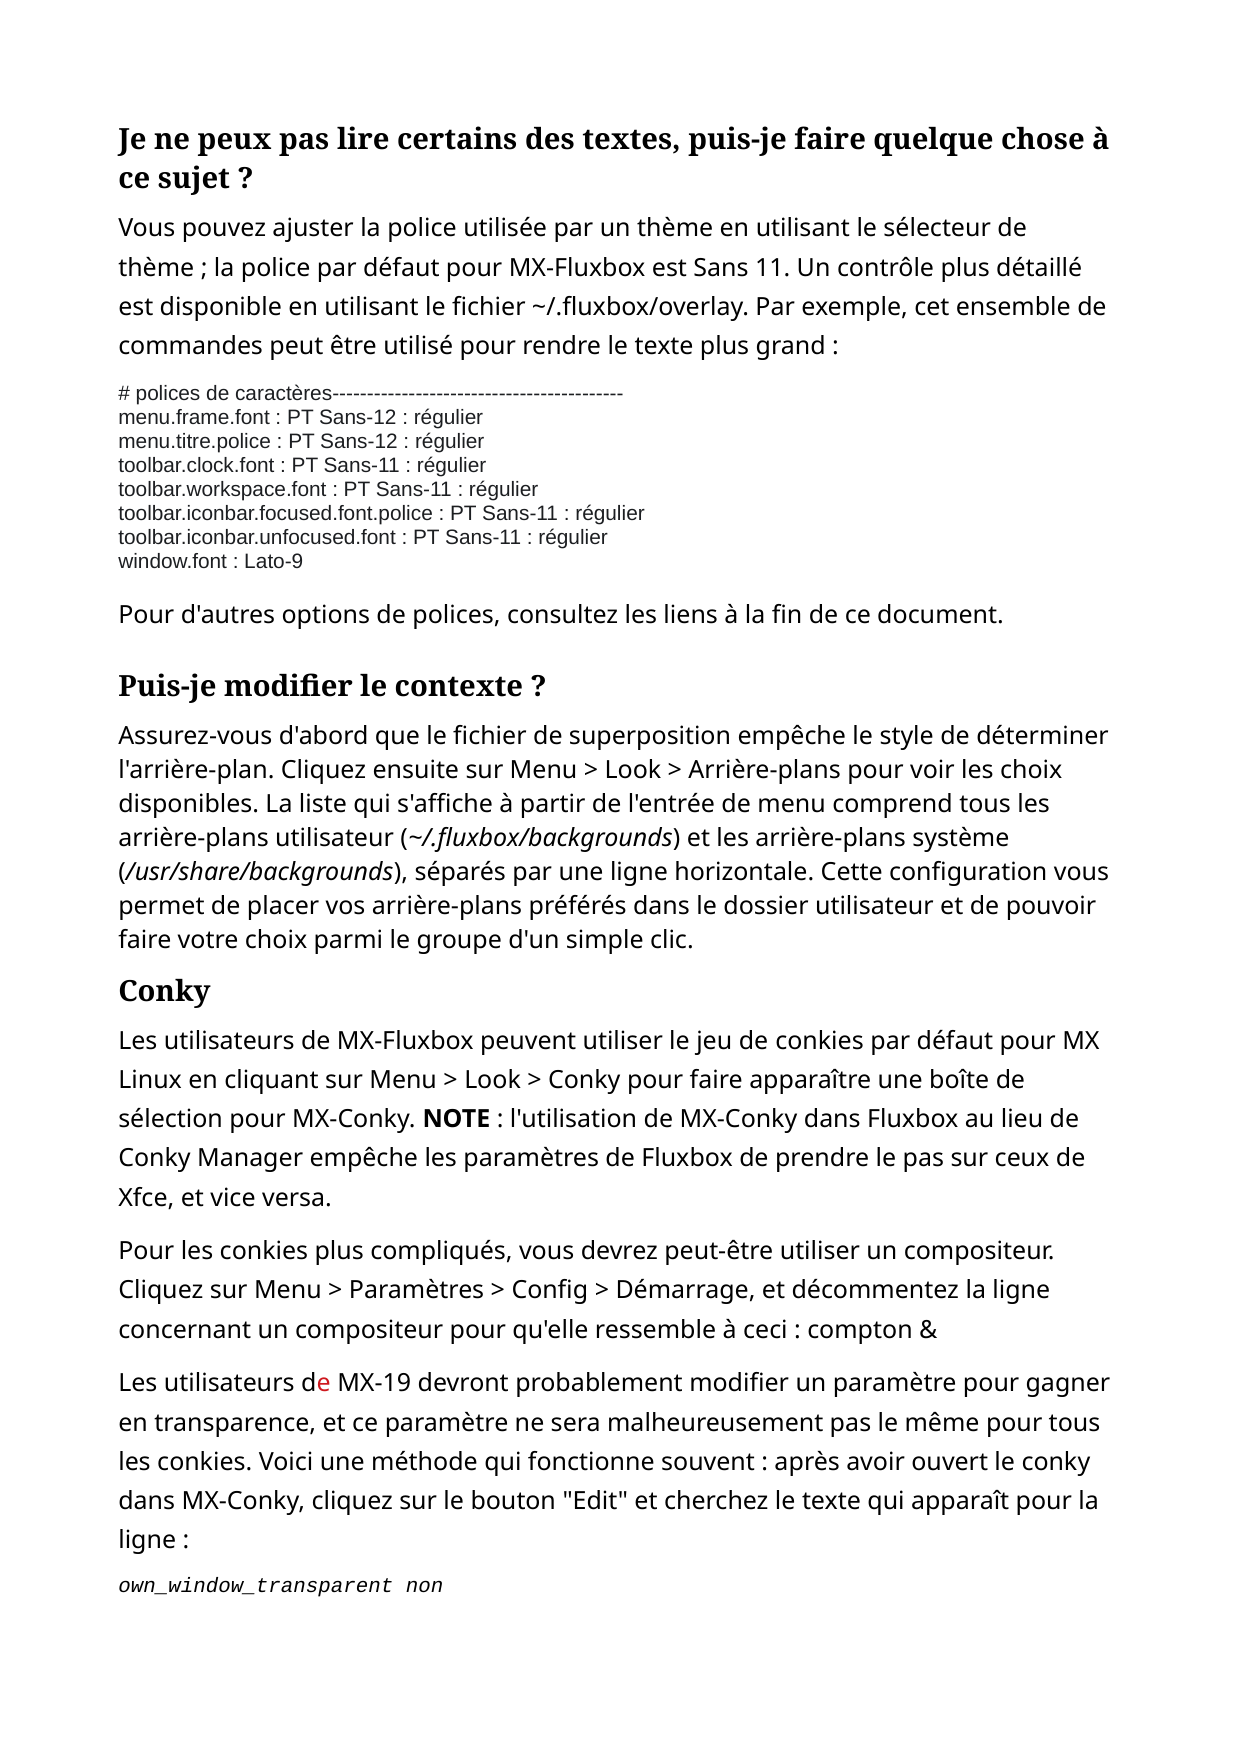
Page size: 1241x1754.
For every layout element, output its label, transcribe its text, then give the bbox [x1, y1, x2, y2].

subtitle Conky [118, 970, 1122, 1010]
subtitle Puis-je modifier le contexte ? [118, 665, 1122, 705]
text Pour d'autres options de polices, consultez les liens à la fin de ce document. [118, 597, 1122, 631]
text Pour les conkies plus compliqués, vous devrez peut-être utiliser un compositeur. Cliquez sur Menu > Paramètres > Config > Démarrage, et décommentez la ligne concernant un compositeur pour qu'elle ressemble à ceci : compton & [118, 1233, 1122, 1345]
text Assurez-vous d'abord que le fichier de superposition empêche le style de déterminer l'arrière-plan. Cliquez ensuite sur Menu > Look > Arrière-plans pour voir les choix disponibles. La liste qui s'affiche à partir de l'entrée de menu comprend tous les arrière-plans utilisateur (~/.fluxbox/backgrounds) et les arrière-plans système (/usr/share/backgrounds), séparés par une ligne horizontale. Cette configuration vous permet de placer vos arrière-plans préférés dans le dossier utilisateur et de pouvoir faire votre choix parmi le groupe d'un simple clic. [118, 717, 1122, 956]
text # polices de caractères------------------------------------------ menu.frame.font : PT Sans-12 : régulier menu.titre.police : PT Sans-12 : régulier toolbar.clock.font : PT Sans-11 : régulier toolbar.workspace.font : PT Sans-11 : régulier toolbar.iconbar.focused.font.police : PT Sans-11 : régulier toolbar.iconbar.unfocused.font : PT Sans-11 : régulier window.font : Lato-9 [118, 381, 1122, 573]
text Les utilisateurs de MX-Fluxbox peuvent utiliser le jeu de conkies par défaut pour MX Linux en cliquant sur Menu > Look > Conky pour faire apparaître une boîte de sélection pour MX-Conky. NOTE : l'utilisation de MX-Conky dans Fluxbox au lieu de Conky Manager empêche les paramètres de Fluxbox de prendre le pas sur ceux de Xfce, et vice versa. [118, 1023, 1122, 1213]
text Vous pouvez ajuster la police utilisée par un thème en utilisant le sélecteur de thème ; la police par défaut pour MX-Fluxbox est Sans 11. Un contrôle plus détaillé est disponible en utilisant le fichier ~/.fluxbox/overlay. Par exemple, cet ensemble de commandes peut être utilisé pour rendre le texte plus grand : [118, 210, 1122, 362]
text own_window_transparent non [118, 1576, 1122, 1599]
text Les utilisateurs de MX-19 devront probablement modifier un paramètre pour gagner en transparence, et ce paramètre ne sera malheureusement pas le même pour tous les conkies. Voici une méthode qui fonctionne souvent : après avoir ouvert le conky dans MX-Conky, cliquez sur le bouton "Edit" et cherchez le texte qui apparaît pour la ligne : [118, 1365, 1122, 1556]
subtitle Je ne peux pas lire certains des textes, puis-je faire quelque chose à ce sujet ? [118, 118, 1122, 197]
